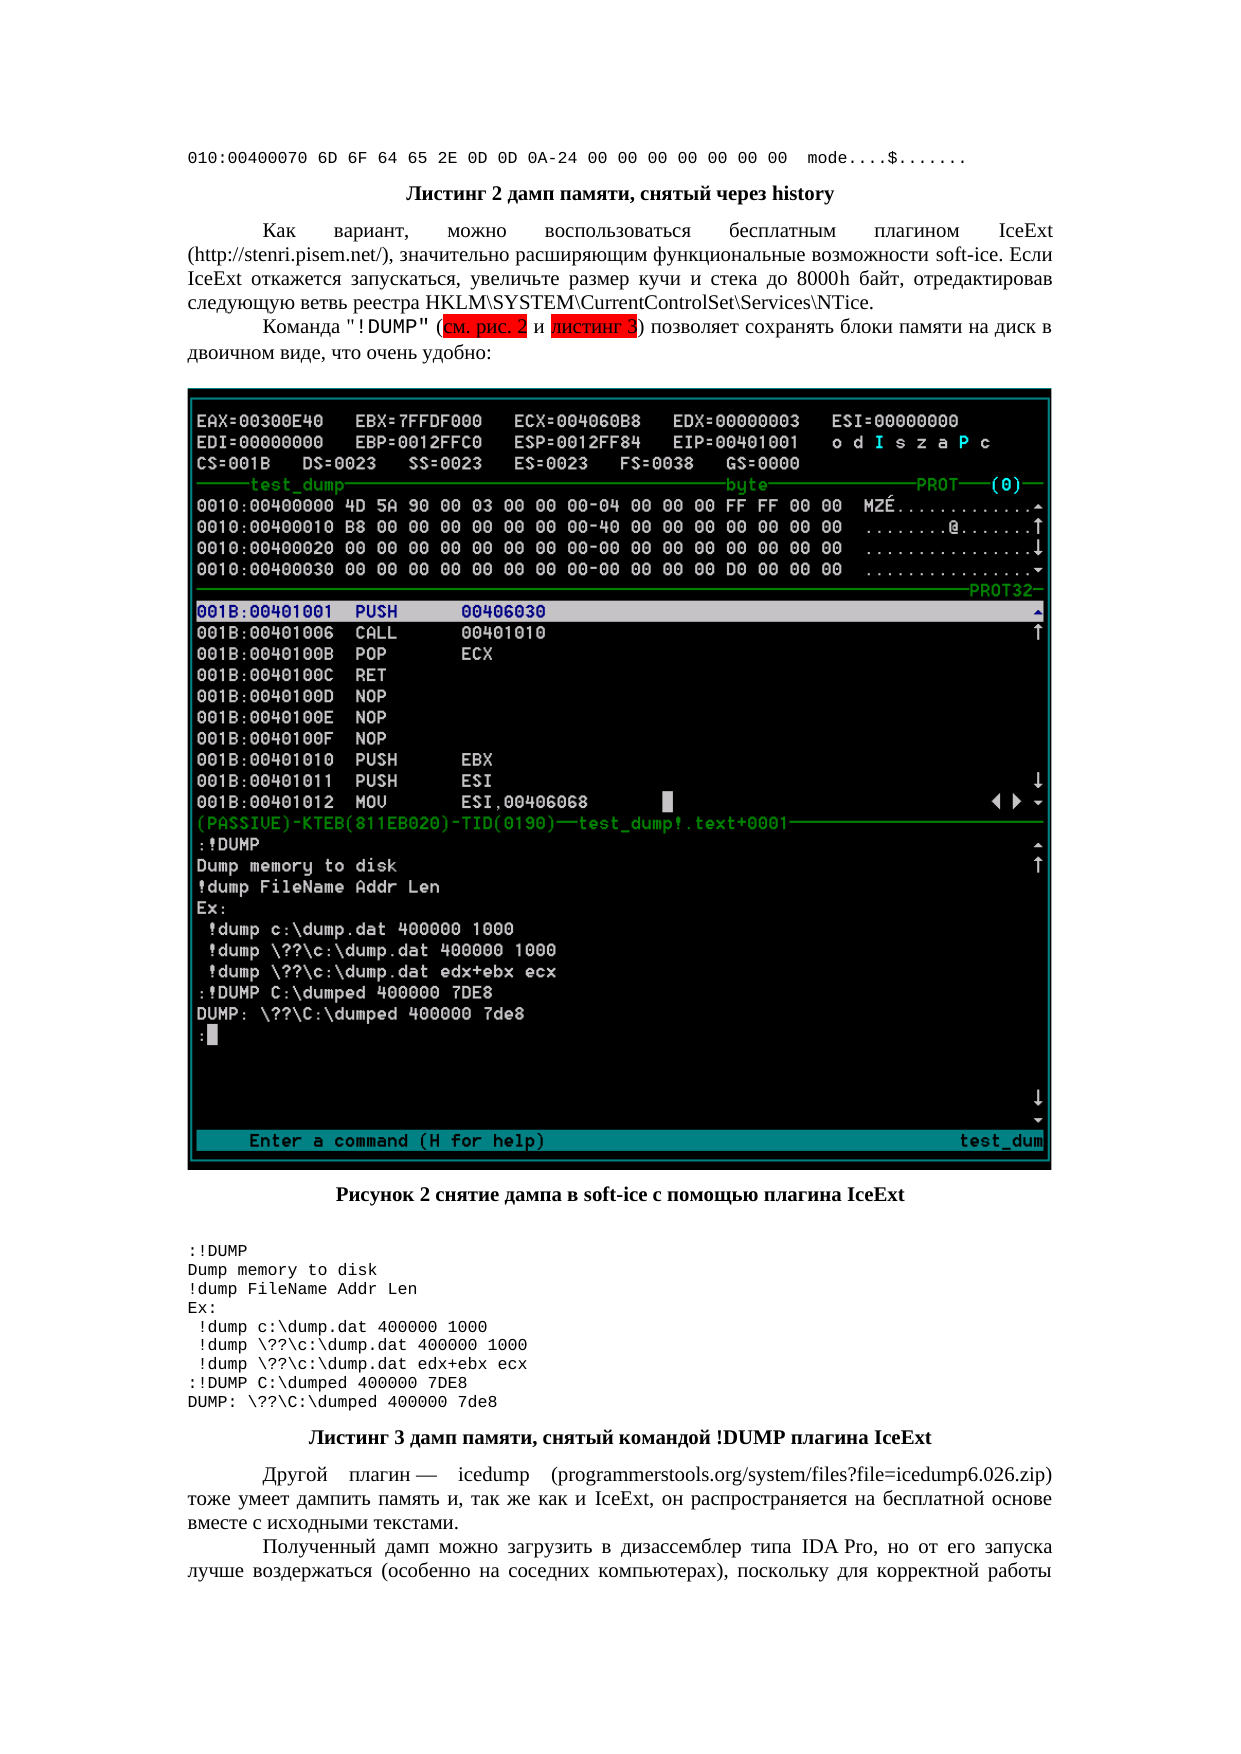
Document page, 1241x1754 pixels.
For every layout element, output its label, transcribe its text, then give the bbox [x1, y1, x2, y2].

picture [187, 388, 1052, 1170]
text DUMP: \??\C:\dumped 400000 7de8 [187, 1393, 1053, 1412]
text !dump FileName Addr Len [187, 1280, 1053, 1299]
text Dump memory to disk [187, 1262, 1053, 1280]
text Другой плагин — icedump (programmerstools.org/system/files?file=icedump6.026.zip) тоже умеет дампить память и, так же как и IceExt, он распространяется на бесплатной основе вместе с исходными текстами. [187, 1461, 1053, 1534]
text Листинг 3 дамп памяти, снятый командой !DUMP плагина IceExt [187, 1425, 1053, 1449]
text !dump \??\c:\dump.dat 400000 1000 [187, 1337, 1053, 1356]
text !dump c:\dump.dat 400000 1000 [187, 1318, 1053, 1337]
text Команда "!DUMP" (см. рис. 2 и листинг 3) позволяет сохранять блоки памяти на диск в двоичном виде, что очень удобно: [187, 314, 1053, 364]
text Ex: [187, 1299, 1053, 1318]
text !dump \??\c:\dump.dat edx+ebx ecx [187, 1356, 1053, 1375]
text :!DUMP [187, 1243, 1053, 1262]
text 010:00400070 6D 6F 64 65 2E 0D 0D 0A-24 00 00 00 00 00 00 00 mode....$....... [187, 150, 1053, 169]
text Как вариант, можно воспользоваться бесплатным плагином IceExt (http://stenri.pisem.net/), значительно расширяющим функциональные возможности soft-ice. Если IceExt откажется запускаться, увеличьте размер кучи и стека до 8000h байт, отредактировав следующую ветвь реестра HKLM\SYSTEM\CurrentControlSet\Services\NTice. [187, 218, 1053, 314]
text Полученный дамп можно загрузить в дизассемблер типа IDA Pro, но от его запуска лучше воздержаться (особенно на соседних компьютерах), поскольку для корректной работы [187, 1534, 1053, 1582]
text :!DUMP C:\dumped 400000 7DE8 [187, 1375, 1053, 1393]
text Рисунок 2 снятие дампа в soft-ice с помощью плагина IceExt [187, 1182, 1053, 1206]
text Листинг 2 дамп памяти, снятый через history [187, 181, 1053, 205]
